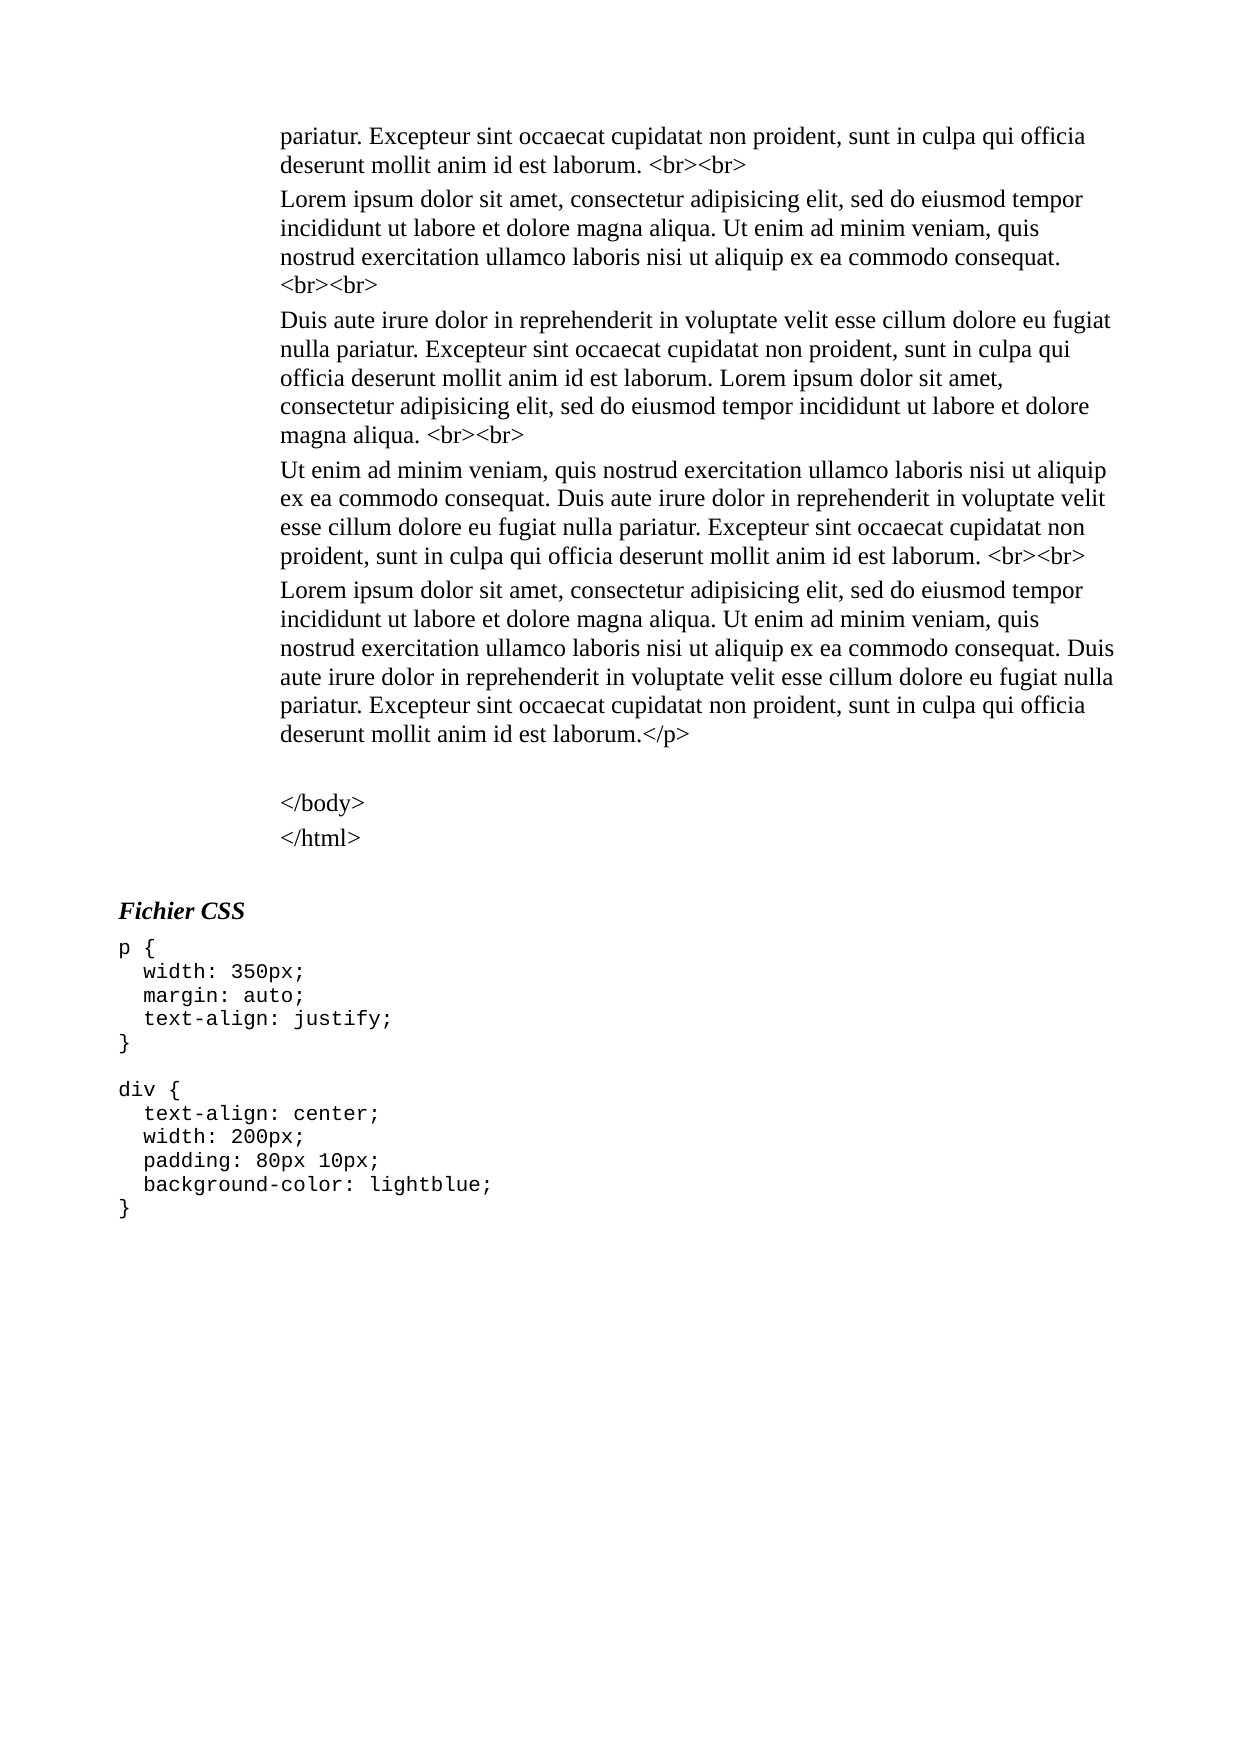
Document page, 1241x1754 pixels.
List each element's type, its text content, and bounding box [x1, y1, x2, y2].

text div { [118, 1079, 1122, 1103]
text text-align: justify; [118, 1008, 1122, 1032]
table_cell [118, 181, 277, 302]
text text-align: center; [118, 1103, 1122, 1126]
table_cell [118, 118, 277, 181]
table_cell [118, 786, 277, 820]
table_cell Lorem ipsum dolor sit amet, consectetur adipisicing elit, sed do eiusmod tempor incididunt ut labore et dolore magna aliqua. Ut enim ad minim veniam, quis nostrud exercitation ullamco laboris nisi ut aliquip ex ea commodo consequat. Duis aute irure dolor in reprehenderit in voluptate velit esse cillum dolore eu fugiat nulla pariatur. Excepteur sint occaecat cupidatat non proident, sunt in culpa qui officia deserunt mollit anim id est laborum.</p> [277, 573, 1122, 751]
table_cell [118, 573, 277, 751]
text } [118, 1032, 1122, 1056]
text padding: 80px 10px; [118, 1150, 1122, 1174]
table_cell [118, 302, 277, 452]
text background-color: lightblue; [118, 1174, 1122, 1197]
text width: 200px; [118, 1126, 1122, 1150]
table_cell [118, 452, 277, 573]
text Fichier CSS [118, 896, 1122, 925]
text width: 350px; [118, 961, 1122, 984]
table_cell Ut enim ad minim veniam, quis nostrud exercitation ullamco laboris nisi ut aliquip ex ea commodo consequat. Duis aute irure dolor in reprehenderit in voluptate velit esse cillum dolore eu fugiat nulla pariatur. Excepteur sint occaecat cupidatat non proident, sunt in culpa qui officia deserunt mollit anim id est laborum. <br><br> [277, 452, 1122, 573]
table_cell Lorem ipsum dolor sit amet, consectetur adipisicing elit, sed do eiusmod tempor incididunt ut labore et dolore magna aliqua. Ut enim ad minim veniam, quis nostrud exercitation ullamco laboris nisi ut aliquip ex ea commodo consequat. <br><br> [277, 181, 1122, 302]
text margin: auto; [118, 984, 1122, 1008]
table_cell pariatur. Excepteur sint occaecat cupidatat non proident, sunt in culpa qui officia deserunt mollit anim id est laborum. <br><br> [277, 118, 1122, 181]
table_cell Duis aute irure dolor in reprehenderit in voluptate velit esse cillum dolore eu fugiat nulla pariatur. Excepteur sint occaecat cupidatat non proident, sunt in culpa qui officia deserunt mollit anim id est laborum. Lorem ipsum dolor sit amet, consectetur adipisicing elit, sed do eiusmod tempor incididunt ut labore et dolore magna aliqua. <br><br> [277, 302, 1122, 452]
table_cell </html> [277, 820, 1122, 855]
table_cell [118, 820, 277, 855]
table_cell [277, 751, 1122, 786]
table_cell [118, 751, 277, 786]
text } [118, 1197, 1122, 1221]
text p { [118, 937, 1122, 961]
table_cell </body> [277, 786, 1122, 820]
